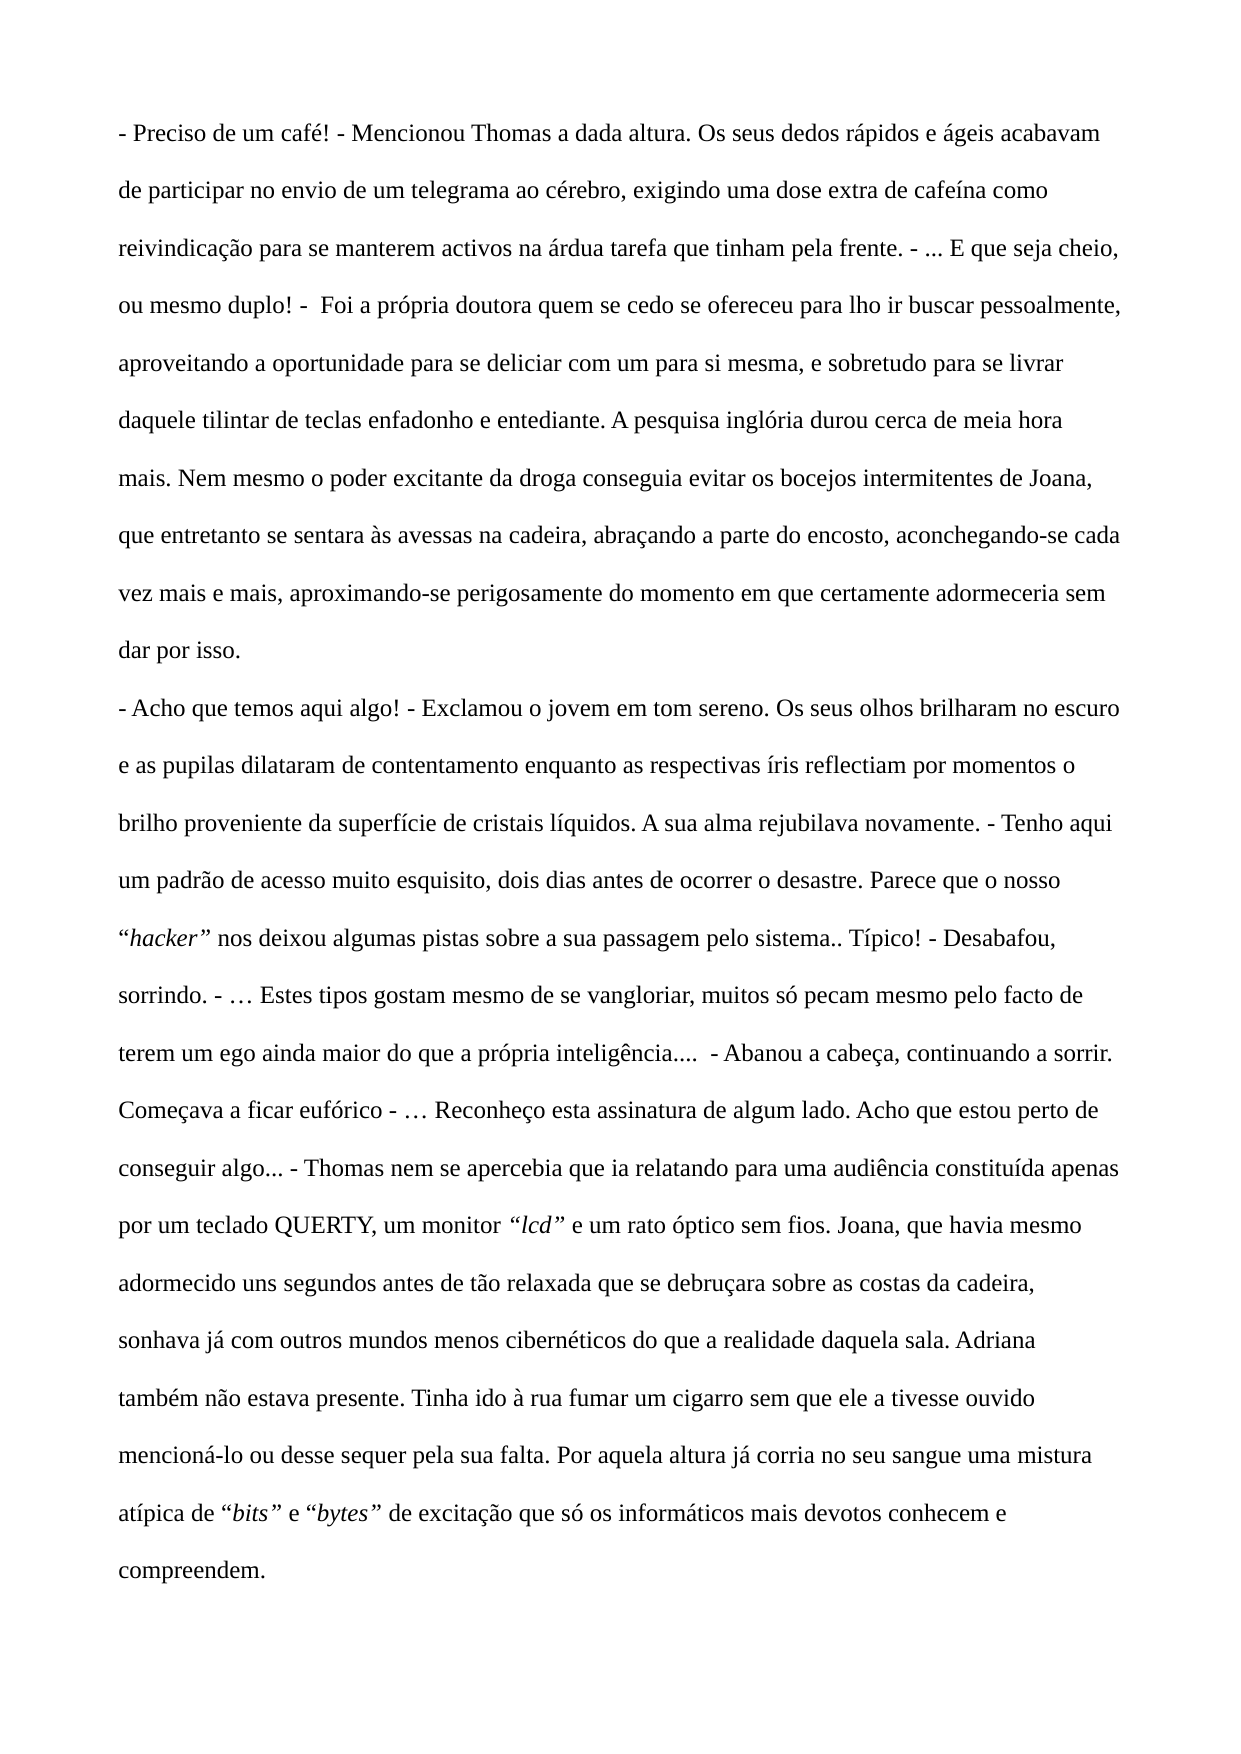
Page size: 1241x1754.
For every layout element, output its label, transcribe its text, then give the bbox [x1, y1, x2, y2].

text - Preciso de um café! - Mencionou Thomas a dada altura. Os seus dedos rápidos e ágeis acabavam de participar no envio de um telegrama ao cérebro, exigindo uma dose extra de cafeína como reivindicação para se manterem activos na árdua tarefa que tinham pela frente. - ... E que seja cheio, ou mesmo duplo! - Foi a própria doutora quem se cedo se ofereceu para lho ir buscar pessoalmente, aproveitando a oportunidade para se deliciar com um para si mesma, e sobretudo para se livrar daquele tilintar de teclas enfadonho e entediante. A pesquisa inglória durou cerca de meia hora mais. Nem mesmo o poder excitante da droga conseguia evitar os bocejos intermitentes de Joana, que entretanto se sentara às avessas na cadeira, abraçando a parte do encosto, aconchegando-se cada vez mais e mais, aproximando-se perigosamente do momento em que certamente adormeceria sem dar por isso. - Acho que temos aqui algo! - Exclamou o jovem em tom sereno. Os seus olhos brilharam no escuro e as pupilas dilataram de contentamento enquanto as respectivas íris reflectiam por momentos o brilho proveniente da superfície de cristais líquidos. A sua alma rejubilava novamente. - Tenho aqui um padrão de acesso muito esquisito, dois dias antes de ocorrer o desastre. Parece que o nosso “hacker” nos deixou algumas pistas sobre a sua passagem pelo sistema.. Típico! - Desabafou, sorrindo. - … Estes tipos gostam mesmo de se vangloriar, muitos só pecam mesmo pelo facto de terem um ego ainda maior do que a própria inteligência.... - Abanou a cabeça, continuando a sorrir. Começava a ficar eufórico - … Reconheço esta assinatura de algum lado. Acho que estou perto de conseguir algo... - Thomas nem se apercebia que ia relatando para uma audiência constituída apenas por um teclado QUERTY, um monitor “lcd” e um rato óptico sem fios. Joana, que havia mesmo adormecido uns segundos antes de tão relaxada que se debruçara sobre as costas da cadeira, sonhava já com outros mundos menos cibernéticos do que a realidade daquela sala. Adriana também não estava presente. Tinha ido à rua fumar um cigarro sem que ele a tivesse ouvido mencioná-lo ou desse sequer pela sua falta. Por aquela altura já corria no seu sangue uma mistura atípica de “bits” e “bytes” de excitação que só os informáticos mais devotos conhecem e compreendem. [118, 118, 1122, 1584]
